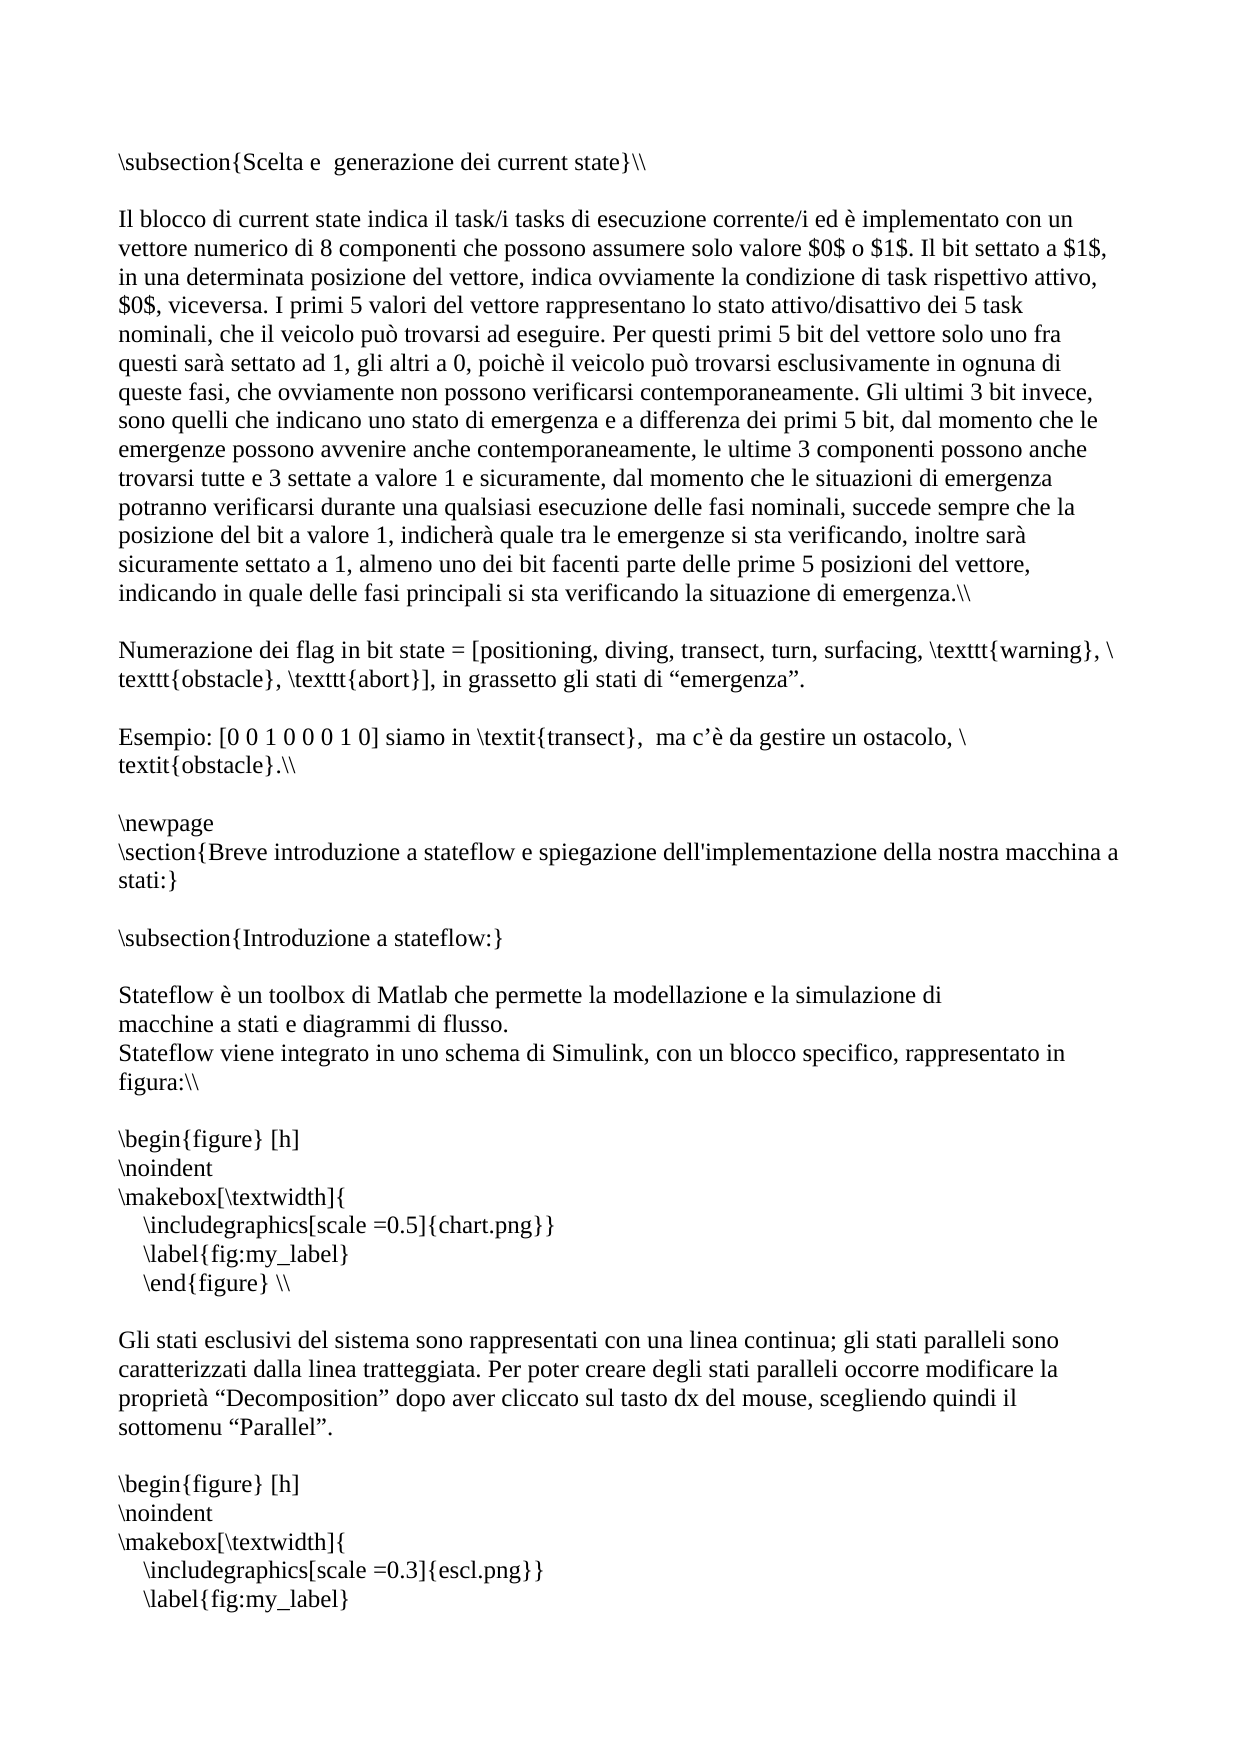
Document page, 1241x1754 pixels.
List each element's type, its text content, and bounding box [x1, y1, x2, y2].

text \subsection{Scelta e generazione dei current state}\\ Il blocco di current state indica il task/i tasks di esecuzione corrente/i ed è implementato con un vettore numerico di 8 componenti che possono assumere solo valore $0$ o $1$. Il bit settato a $1$, in una determinata posizione del vettore, indica ovviamente la condizione di task rispettivo attivo, $0$, viceversa. I primi 5 valori del vettore rappresentano lo stato attivo/disattivo dei 5 task nominali, che il veicolo può trovarsi ad eseguire. Per questi primi 5 bit del vettore solo uno fra questi sarà settato ad 1, gli altri a 0, poichè il veicolo può trovarsi esclusivamente in ognuna di queste fasi, che ovviamente non possono verificarsi contemporaneamente. Gli ultimi 3 bit invece, sono quelli che indicano uno stato di emergenza e a differenza dei primi 5 bit, dal momento che le emergenze possono avvenire anche contemporaneamente, le ultime 3 componenti possono anche trovarsi tutte e 3 settate a valore 1 e sicuramente, dal momento che le situazioni di emergenza potranno verificarsi durante una qualsiasi esecuzione delle fasi nominali, succede sempre che la posizione del bit a valore 1, indicherà quale tra le emergenze si sta verificando, inoltre sarà sicuramente settato a 1, almeno uno dei bit facenti parte delle prime 5 posizioni del vettore, indicando in quale delle fasi principali si sta verificando la situazione di emergenza.\\ Numerazione dei flag in bit state = [positioning, diving, transect, turn, surfacing, \texttt{warning}, \texttt{obstacle}, \texttt{abort}], in grassetto gli stati di “emergenza”. Esempio: [0 0 1 0 0 0 1 0] siamo in \textit{transect}, ma c’è da gestire un ostacolo, \textit{obstacle}.\\ \newpage \section{Breve introduzione a stateflow e spiegazione dell'implementazione della nostra macchina a stati:} \subsection{Introduzione a stateflow:} Stateflow è un toolbox di Matlab che permette la modellazione e la simulazione di macchine a stati e diagrammi di flusso. Stateflow viene integrato in uno schema di Simulink, con un blocco specifico, rappresentato in figura:\\ \begin{figure} [h] \noindent \makebox[\textwidth]{ \includegraphics[scale =0.5]{chart.png}} \label{fig:my_label} \end{figure} \\ Gli stati esclusivi del sistema sono rappresentati con una linea continua; gli stati paralleli sono caratterizzati dalla linea tratteggiata. Per poter creare degli stati paralleli occorre modificare la proprietà “Decomposition” dopo aver cliccato sul tasto dx del mouse, scegliendo quindi il sottomenu “Parallel”. \begin{figure} [h] \noindent \makebox[\textwidth]{ \includegraphics[scale =0.3]{escl.png}} \label{fig:my_label} [118, 118, 1122, 1613]
